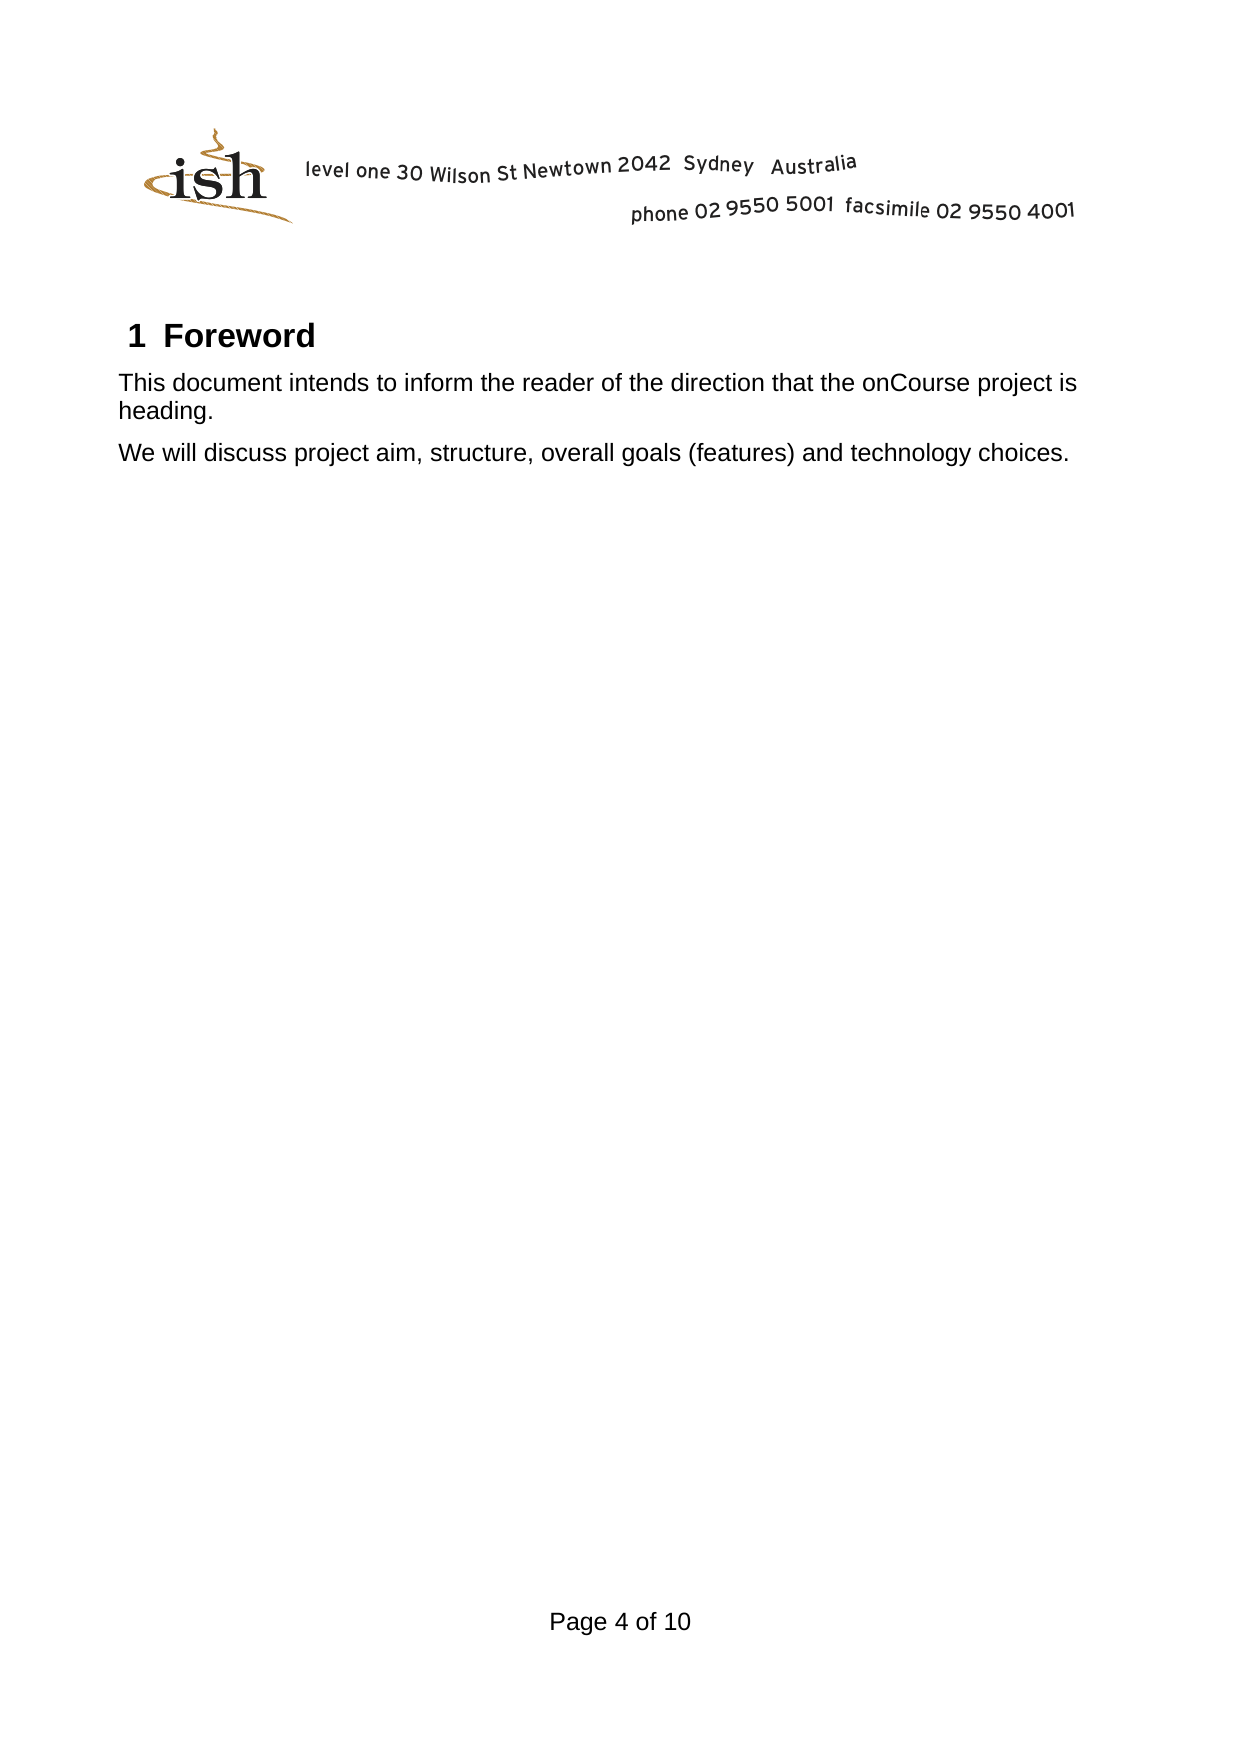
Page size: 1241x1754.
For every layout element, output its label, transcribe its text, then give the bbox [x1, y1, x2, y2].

subtitle Foreword [118, 316, 1122, 355]
text We will discuss project aim, structure, overall goals (features) and technology choices. [118, 437, 1122, 466]
text This document intends to inform the reader of the direction that the onCourse project is heading. [118, 367, 1122, 425]
picture [118, 118, 1123, 237]
